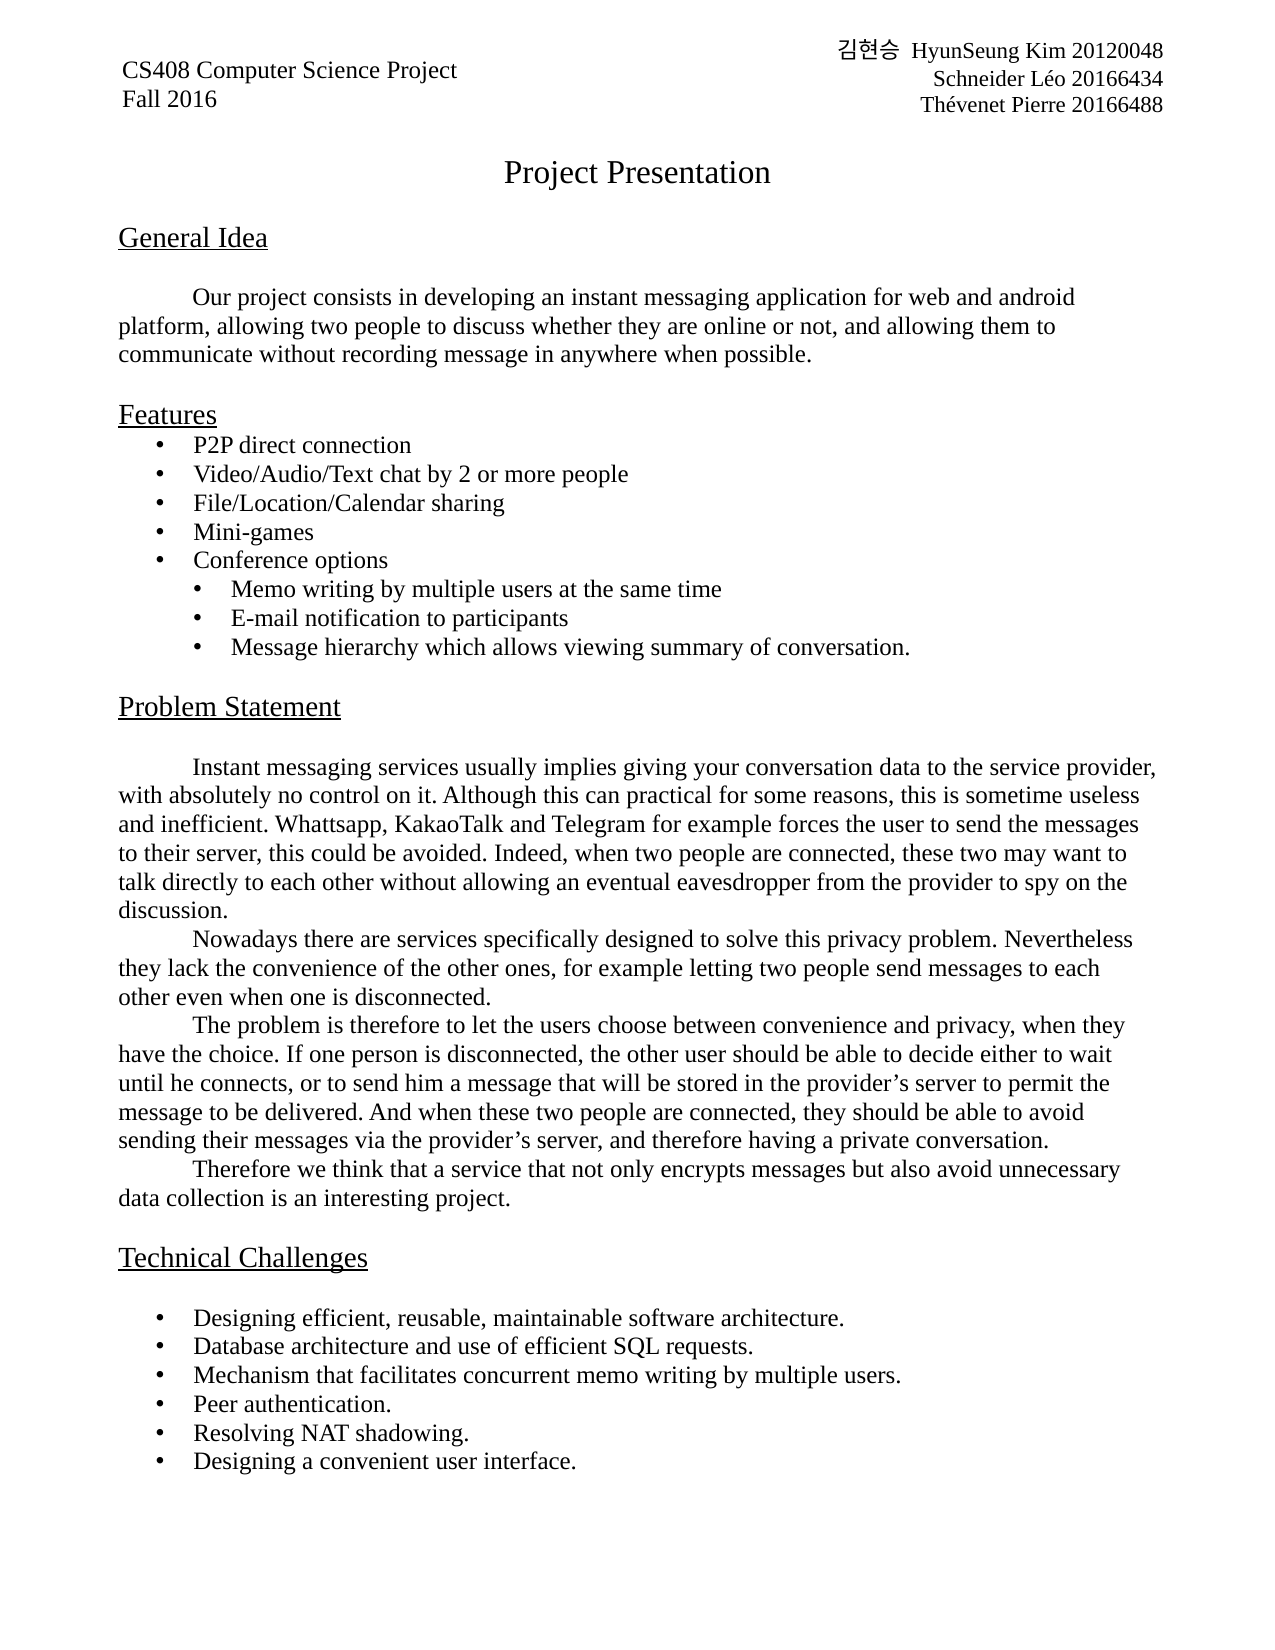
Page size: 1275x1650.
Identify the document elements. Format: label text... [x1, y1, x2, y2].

list Mini-games [156, 517, 1157, 546]
text The problem is therefore to let the users choose between convenience and privacy, when they have the choice. If one person is disconnected, the other user should be able to decide either to wait until he connects, or to send him a message that will be stored in the provider’s server to permit the message to be delivered. And when these two people are connected, they should be able to avoid sending their messages via the provider’s server, and therefore having a private conversation. [118, 1010, 1157, 1154]
list Peer authentication. [156, 1389, 1157, 1418]
text Fall 2016 [122, 84, 468, 113]
list Message hierarchy which allows viewing summary of conversation. [193, 632, 1157, 661]
text Problem Statement [118, 689, 1157, 723]
list Mechanism that facilitates concurrent memo writing by multiple users. [156, 1360, 1157, 1389]
text CS408 Computer Science Project [122, 56, 468, 84]
text Our project consists in developing an instant messaging application for web and android platform, allowing two people to discuss whether they are online or not, and allowing them to communicate without recording message in anywhere when possible. [118, 282, 1157, 368]
list Designing efficient, reusable, maintainable software architecture. [156, 1303, 1157, 1331]
text 김현승 HyunSeung Kim 20120048 [764, 32, 1163, 65]
text Technical Challenges [118, 1240, 1157, 1274]
text Features [118, 397, 1157, 431]
text Schneider Léo 20166434 [764, 65, 1163, 91]
list E-mail notification to participants [193, 603, 1157, 632]
list Memo writing by multiple users at the same time [193, 574, 1157, 603]
text Instant messaging services usually implies giving your conversation data to the service provider, with absolutely no control on it. Although this can practical for some reasons, this is sometime useless and inefficient. Whattsapp, KakaoTalk and Telegram for example forces the user to send the messages to their server, this could be avoided. Indeed, when two people are connected, these two may want to talk directly to each other without allowing an eventual eavesdropper from the provider to spy on the discussion. [118, 752, 1157, 924]
list P2P direct connection [156, 431, 1157, 459]
list Database architecture and use of efficient SQL requests. [156, 1331, 1157, 1360]
list Conference options [156, 546, 1157, 574]
text Project Presentation [118, 153, 1157, 191]
list File/Location/Calendar sharing [156, 488, 1157, 517]
text Thévenet Pierre 20166488 [764, 91, 1163, 118]
list Resolving NAT shadowing. [156, 1418, 1157, 1446]
text General Idea [118, 220, 1157, 253]
list Video/Audio/Text chat by 2 or more people [156, 459, 1157, 488]
text Therefore we think that a service that not only encrypts messages but also avoid unnecessary data collection is an interesting project. [118, 1154, 1157, 1212]
text Nowadays there are services specifically designed to solve this privacy problem. Nevertheless they lack the convenience of the other ones, for example letting two people send messages to each other even when one is disconnected. [118, 924, 1157, 1010]
list Designing a convenient user interface. [156, 1446, 1157, 1475]
